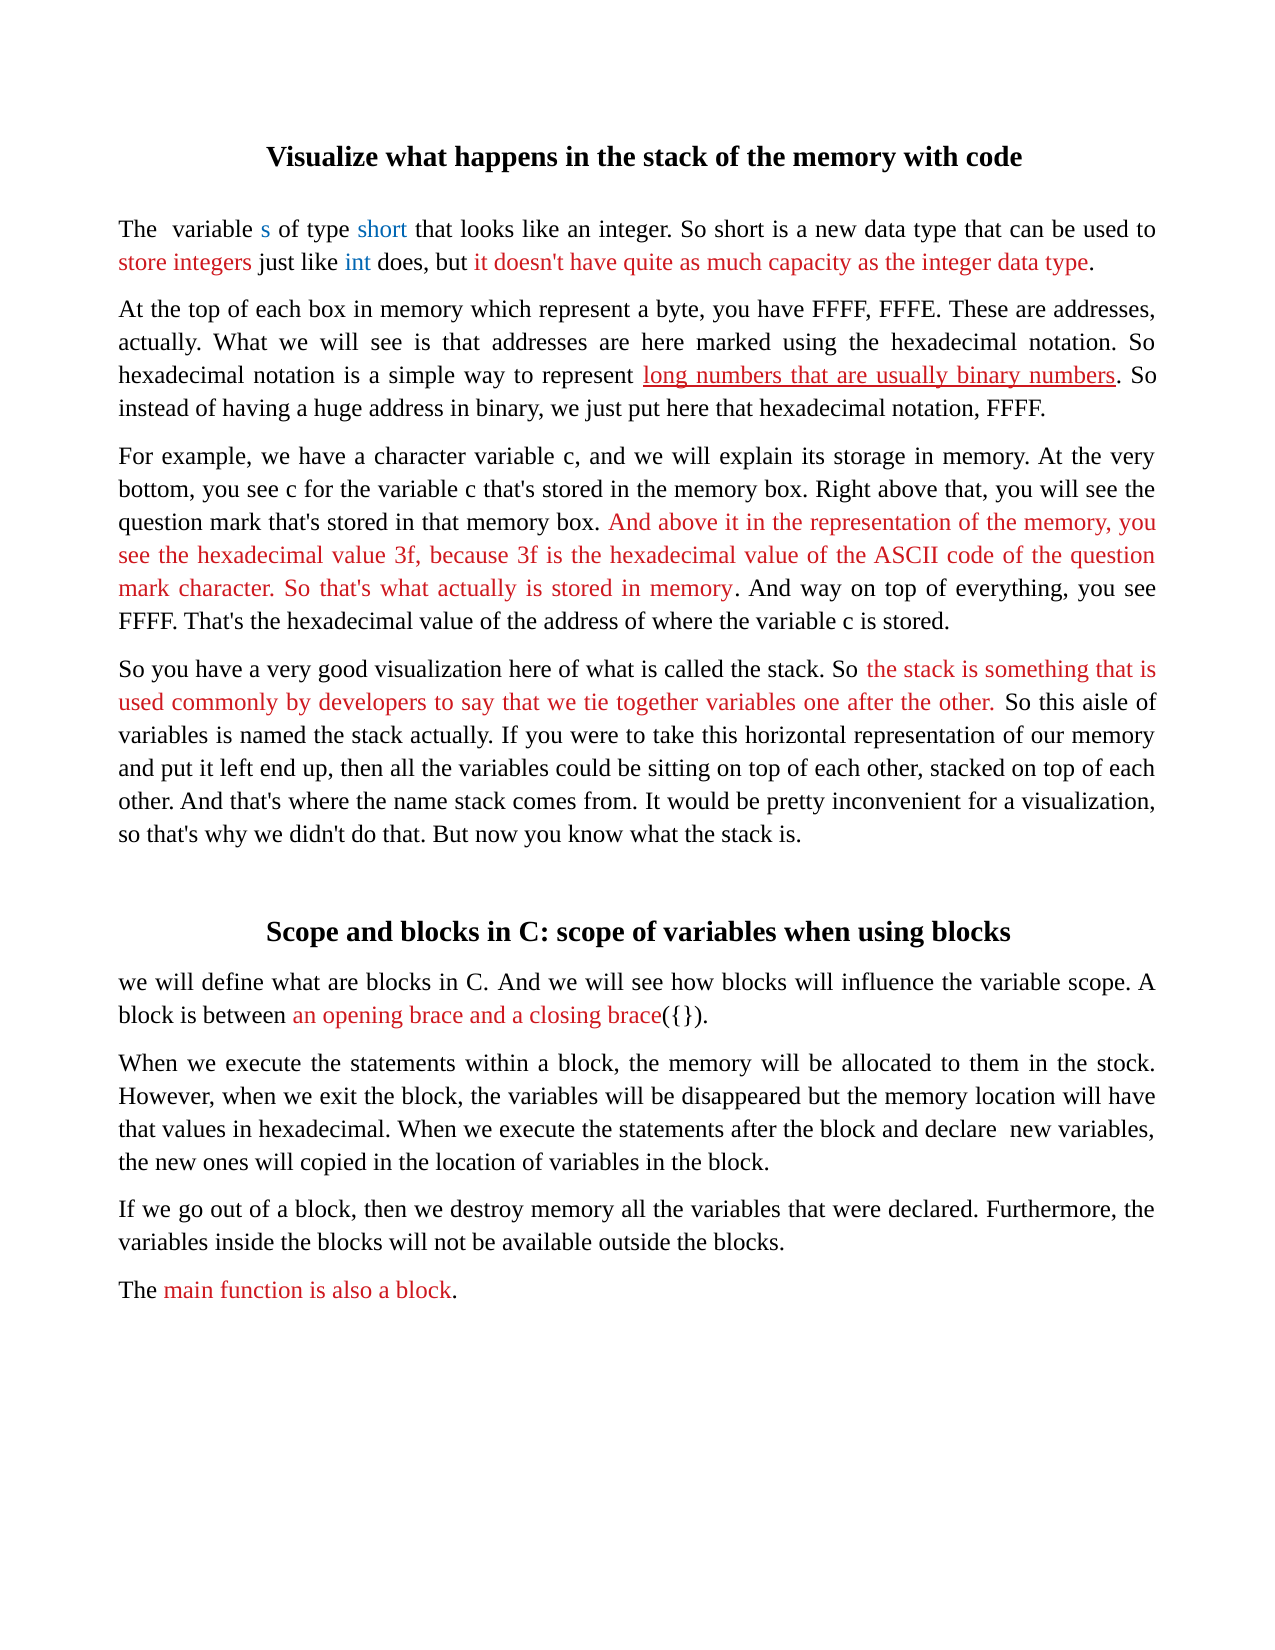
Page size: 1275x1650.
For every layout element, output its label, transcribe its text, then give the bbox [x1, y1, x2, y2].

subtitle Visualize what happens in the stack of the memory with code [266, 139, 1157, 172]
text The main function is also a block. [118, 1275, 1157, 1304]
text The variable s of type short that looks like an integer. So short is a new data type that can be used to store integers just like int does, but it doesn't have quite as much capacity as the integer data type. [118, 214, 1157, 276]
text So you have a very good visualization here of what is called the stack. So the stack is something that is used commonly by developers to say that we tie together variables one after the other. So this aisle of variables is named the stack actually. If you were to take this horizontal representation of our memory and put it left end up, then all the variables could be sitting on top of each other, stacked on top of each other. And that's where the name stack comes from. It would be pretty inconvenient for a visualization, so that's why we didn't do that. But now you know what the stack is. [118, 654, 1157, 848]
text Scope and blocks in C: scope of variables when using blocks [266, 914, 1157, 948]
text When we execute the statements within a block, the memory will be allocated to them in the stock. However, when we exit the block, the variables will be disappeared but the memory location will have that values in hexadecimal. When we execute the statements after the block and declare new variables, the new ones will copied in the location of variables in the block. [118, 1048, 1157, 1176]
text At the top of each box in memory which represent a byte, you have FFFF, FFFE. These are addresses, actually. What we will see is that addresses are here marked using the hexadecimal notation. So hexadecimal notation is a simple way to represent long numbers that are usually binary numbers. So instead of having a huge address in binary, we just put here that hexadecimal notation, FFFF. [118, 294, 1157, 422]
text For example, we have a character variable c, and we will explain its storage in memory. At the very bottom, you see c for the variable c that's stored in the memory box. Right above that, you will see the question mark that's stored in that memory box. And above it in the representation of the memory, you see the hexadecimal value 3f, because 3f is the hexadecimal value of the ASCII code of the question mark character. So that's what actually is stored in memory. And way on top of everything, you see FFFF. That's the hexadecimal value of the address of where the variable c is stored. [118, 441, 1157, 635]
text we will define what are blocks in C. And we will see how blocks will influence the variable scope. A block is between an opening brace and a closing brace({}). [118, 967, 1157, 1029]
text If we go out of a block, then we destroy memory all the variables that were declared. Furthermore, the variables inside the blocks will not be available outside the blocks. [118, 1194, 1157, 1256]
